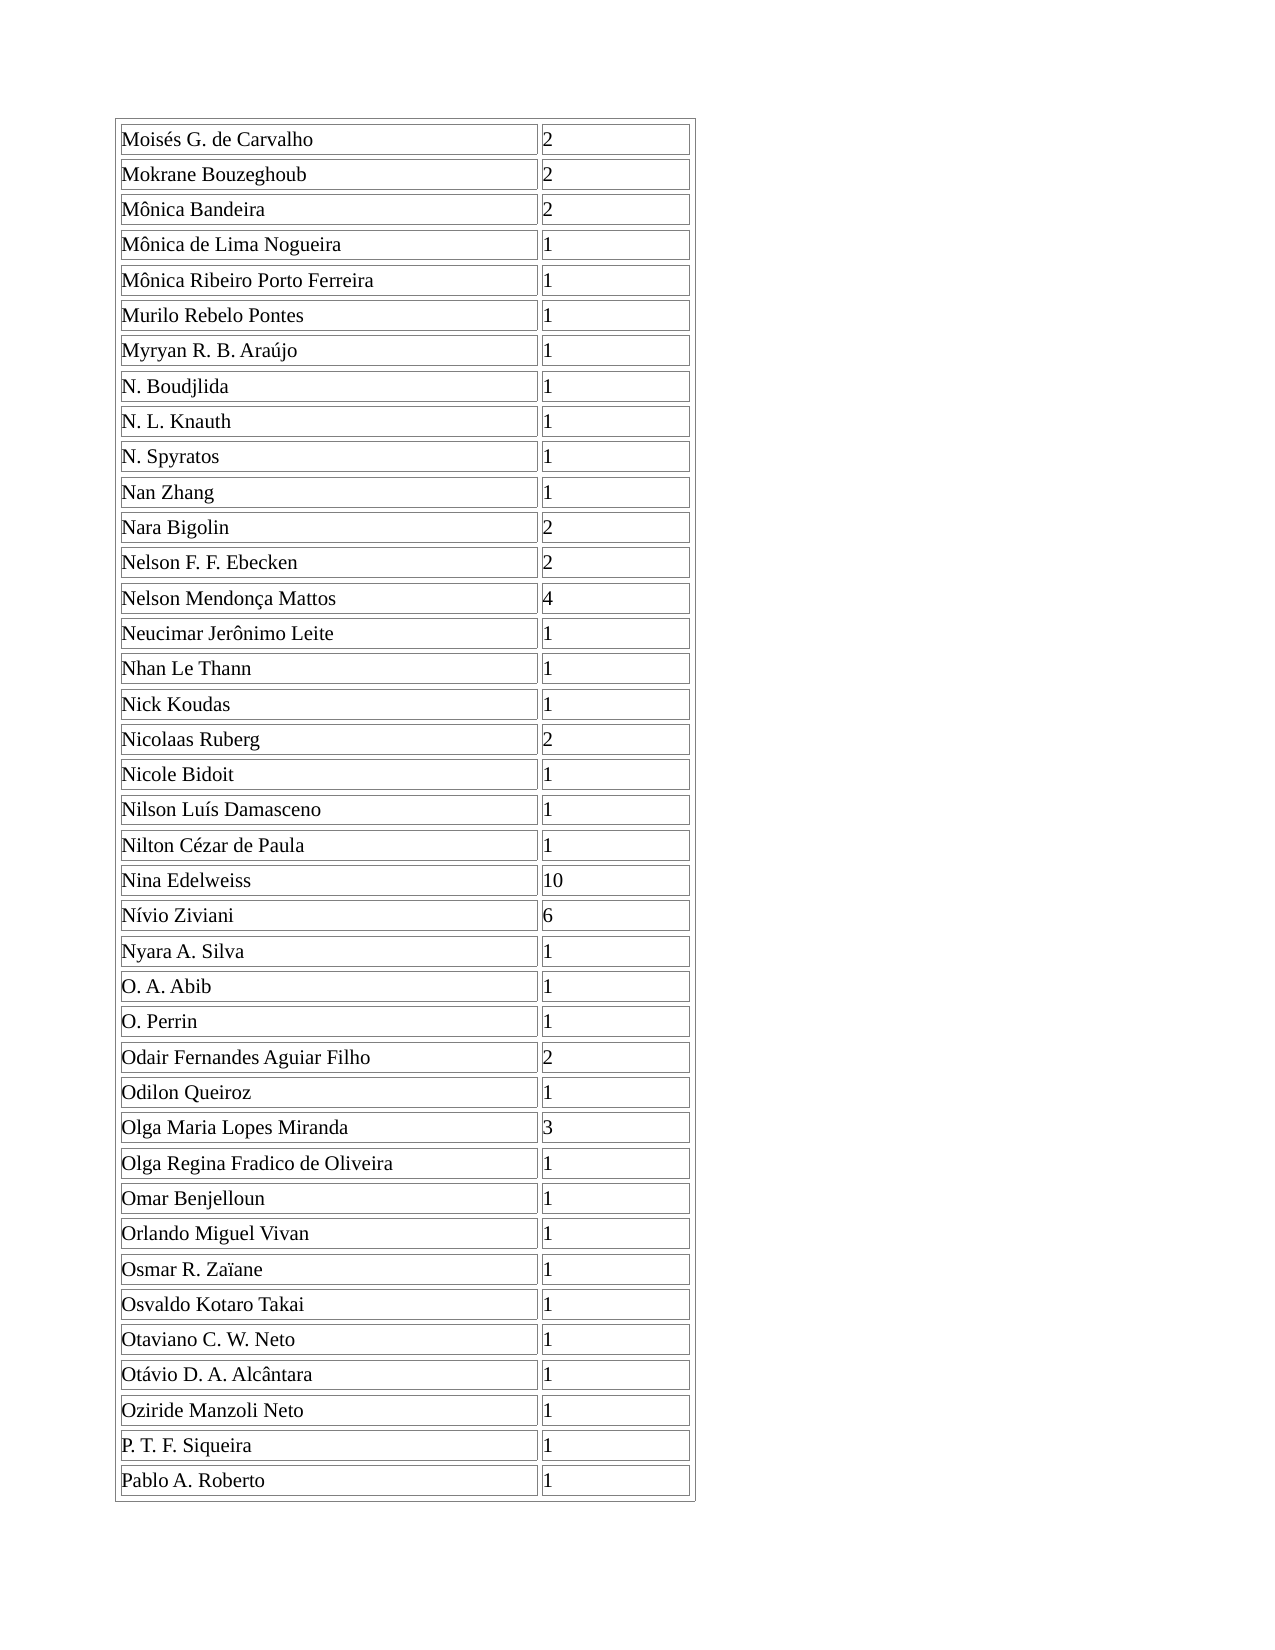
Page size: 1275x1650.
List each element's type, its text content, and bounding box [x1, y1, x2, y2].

table_cell 1 [539, 1213, 692, 1248]
table_cell N. Boudjlida [118, 365, 539, 401]
table_cell 3 [539, 1107, 692, 1142]
table_cell 2 [539, 507, 692, 542]
table_cell 1 [539, 1425, 692, 1460]
table_cell Moisés G. de Carvalho [118, 119, 539, 153]
table_cell Olga Maria Lopes Miranda [118, 1107, 539, 1142]
table_cell Osvaldo Kotaro Takai [118, 1284, 539, 1319]
table_cell 1 [539, 401, 692, 436]
table_cell Nicolaas Ruberg [118, 719, 539, 754]
table_cell 10 [539, 860, 692, 895]
table_cell 1 [539, 1248, 692, 1283]
table_cell N. L. Knauth [118, 401, 539, 436]
table_cell 4 [539, 577, 692, 612]
table_cell Otávio D. A. Alcântara [118, 1354, 539, 1389]
table_cell Odair Fernandes Aguiar Filho [118, 1036, 539, 1072]
table_cell Orlando Miguel Vivan [118, 1213, 539, 1248]
table_cell 1 [539, 1460, 692, 1495]
table_cell Nyara A. Silva [118, 930, 539, 966]
table_cell 1 [539, 1389, 692, 1425]
table_cell Nicole Bidoit [118, 754, 539, 789]
table_cell Mônica de Lima Nogueira [118, 224, 539, 259]
table_cell 1 [539, 648, 692, 683]
table_cell 2 [539, 154, 692, 189]
table_cell Nívio Ziviani [118, 895, 539, 930]
table_cell Oziride Manzoli Neto [118, 1389, 539, 1425]
table_cell Nan Zhang [118, 471, 539, 507]
table_cell 1 [539, 1001, 692, 1036]
table_cell Nelson Mendonça Mattos [118, 577, 539, 612]
table_cell Osmar R. Zaïane [118, 1248, 539, 1283]
table_cell 1 [539, 330, 692, 365]
table_cell Nilson Luís Damasceno [118, 789, 539, 824]
table_cell 2 [539, 1036, 692, 1072]
table_cell 2 [539, 542, 692, 577]
table_cell 1 [539, 295, 692, 330]
table_cell P. T. F. Siqueira [118, 1425, 539, 1460]
table_cell 1 [539, 1354, 692, 1389]
table_cell 1 [539, 613, 692, 648]
table_cell Pablo A. Roberto [118, 1460, 539, 1495]
table_cell Nina Edelweiss [118, 860, 539, 895]
table_cell Nhan Le Thann [118, 648, 539, 683]
table_cell Nelson F. F. Ebecken [118, 542, 539, 577]
table_cell Otaviano C. W. Neto [118, 1319, 539, 1354]
table_cell Mônica Bandeira [118, 189, 539, 224]
table_cell Nick Koudas [118, 683, 539, 718]
table_cell 1 [539, 1142, 692, 1177]
table_cell 1 [539, 930, 692, 966]
table_cell Odilon Queiroz [118, 1072, 539, 1107]
table_cell 1 [539, 471, 692, 507]
table_cell N. Spyratos [118, 436, 539, 471]
table_cell Nara Bigolin [118, 507, 539, 542]
table_cell Myryan R. B. Araújo [118, 330, 539, 365]
table_cell Omar Benjelloun [118, 1178, 539, 1213]
table_cell 1 [539, 683, 692, 718]
table_cell Mônica Ribeiro Porto Ferreira [118, 259, 539, 295]
table_cell 1 [539, 966, 692, 1001]
table_cell O. A. Abib [118, 966, 539, 1001]
table_cell Olga Regina Fradico de Oliveira [118, 1142, 539, 1177]
table_cell 1 [539, 1072, 692, 1107]
table_cell Murilo Rebelo Pontes [118, 295, 539, 330]
table_cell 1 [539, 754, 692, 789]
table_cell 1 [539, 1178, 692, 1213]
table_cell 1 [539, 789, 692, 824]
table_cell Nilton Cézar de Paula [118, 824, 539, 860]
table_cell 2 [539, 189, 692, 224]
table_cell 1 [539, 436, 692, 471]
table_cell Mokrane Bouzeghoub [118, 154, 539, 189]
table_cell 2 [539, 119, 692, 153]
table_cell 1 [539, 365, 692, 401]
table_cell 1 [539, 824, 692, 860]
table_cell 1 [539, 224, 692, 259]
table_cell Neucimar Jerônimo Leite [118, 613, 539, 648]
table_cell 1 [539, 259, 692, 295]
table_cell O. Perrin [118, 1001, 539, 1036]
table_cell 6 [539, 895, 692, 930]
table_cell 2 [539, 719, 692, 754]
table_cell 1 [539, 1284, 692, 1319]
table_cell 1 [539, 1319, 692, 1354]
